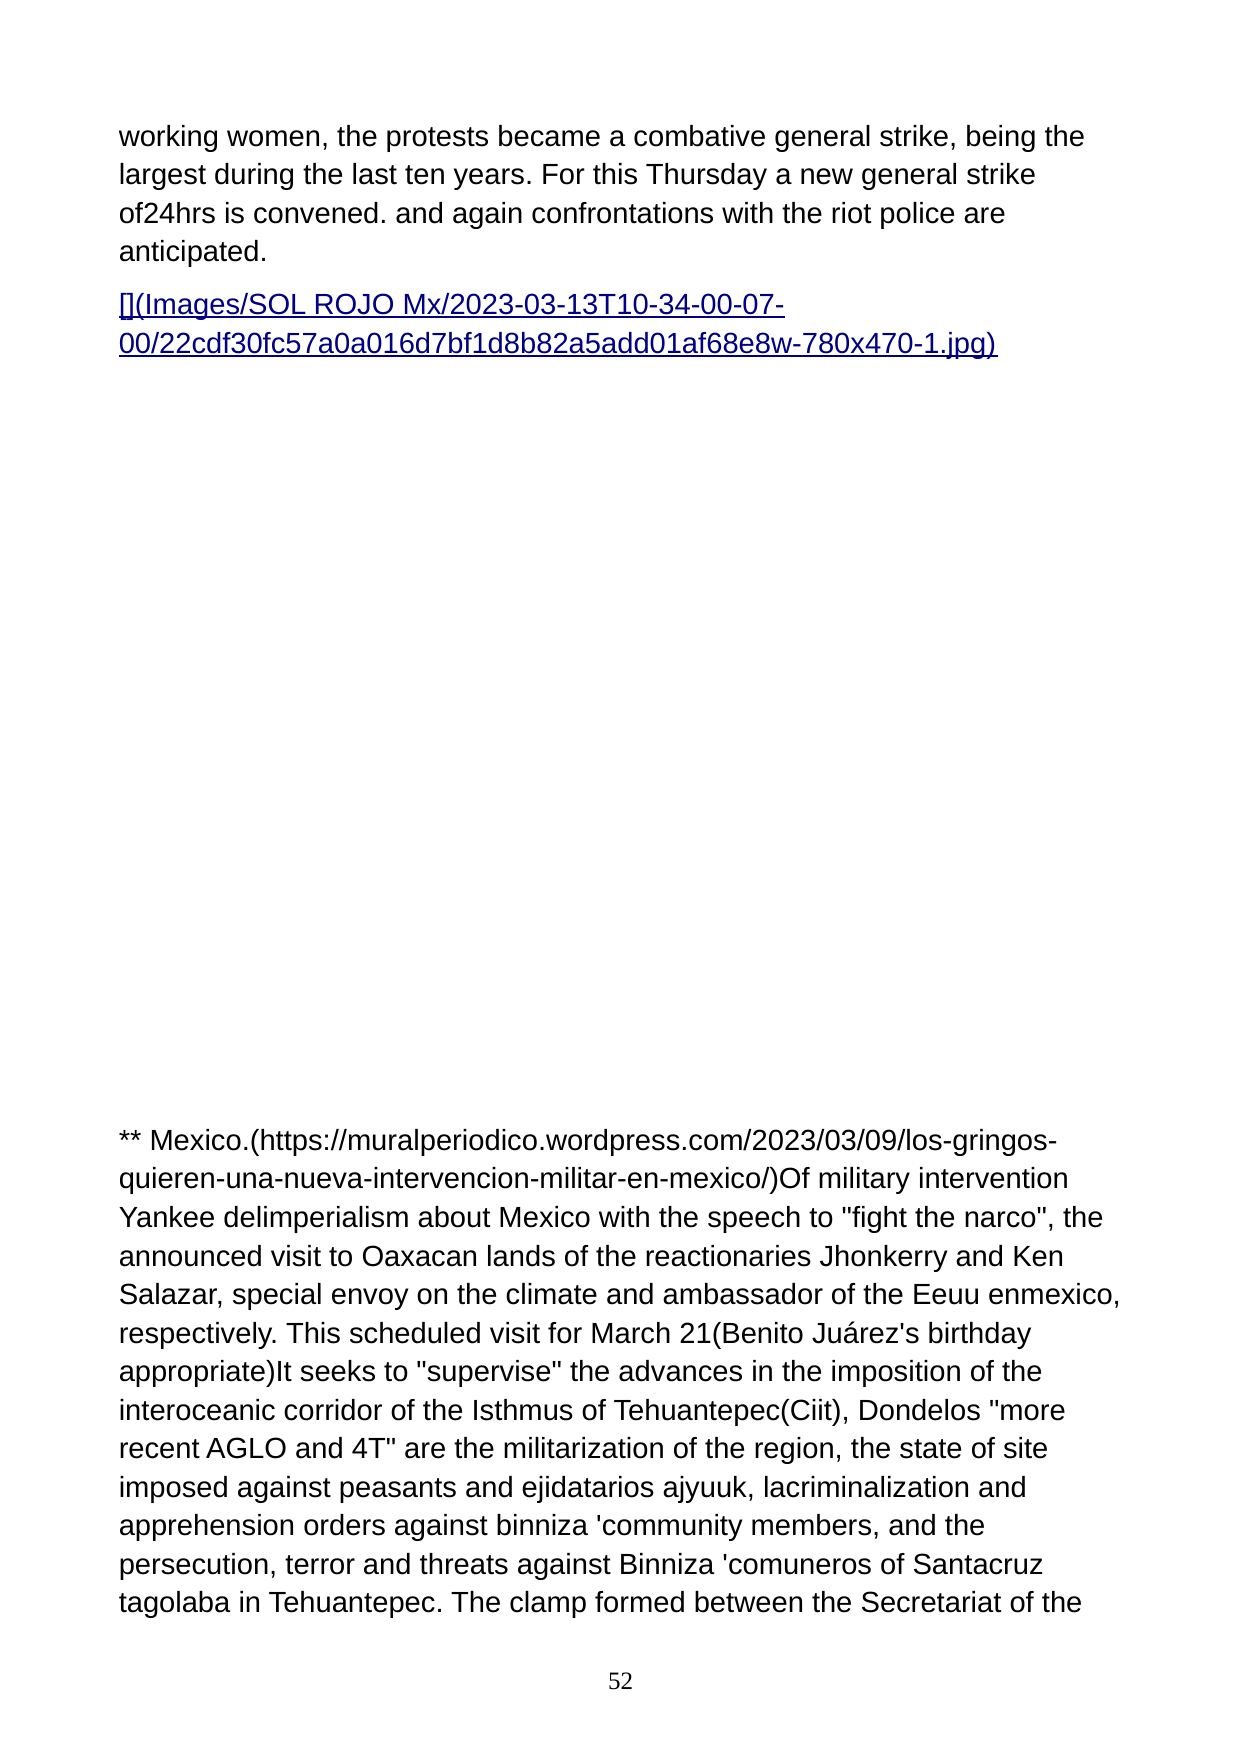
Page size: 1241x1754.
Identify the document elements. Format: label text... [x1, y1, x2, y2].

text [](Images/SOL ROJO Mx/2023-03-13T10-34-00-07-00/22cdf30fc57a0a016d7bf1d8b82a5add01af68e8w-780x470-1.jpg) [118, 287, 1122, 359]
text ** Mexico.(https://muralperiodico.wordpress.com/2023/03/09/los-gringos-quieren-una-nueva-intervencion-militar-en-mexico/)Of military intervention Yankee delimperialism about Mexico with the speech to "fight the narco", the announced visit to Oaxacan lands of the reactionaries Jhonkerry and Ken Salazar, special envoy on the climate and ambassador of the Eeuu enmexico, respectively. This scheduled visit for March 21(Benito Juárez's birthday appropriate)It seeks to "supervise" the advances in the imposition of the interoceanic corridor of the Isthmus of Tehuantepec(Ciit), Dondelos "more recent AGLO and 4T" are the militarization of the region, the state of site imposed against peasants and ejidatarios ajyuuk, lacriminalization and apprehension orders against binniza 'community members, and the persecution, terror and threats against Binniza 'comuneros of Santacruz tagolaba in Tehuantepec. The clamp formed between the Secretariat of the [118, 408, 1122, 1619]
text working women, the protests became a combative general strike, being the largest during the last ten years. For this Thursday a new general strike of24hrs is convened. and again confrontations with the riot police are anticipated. [118, 118, 1122, 268]
